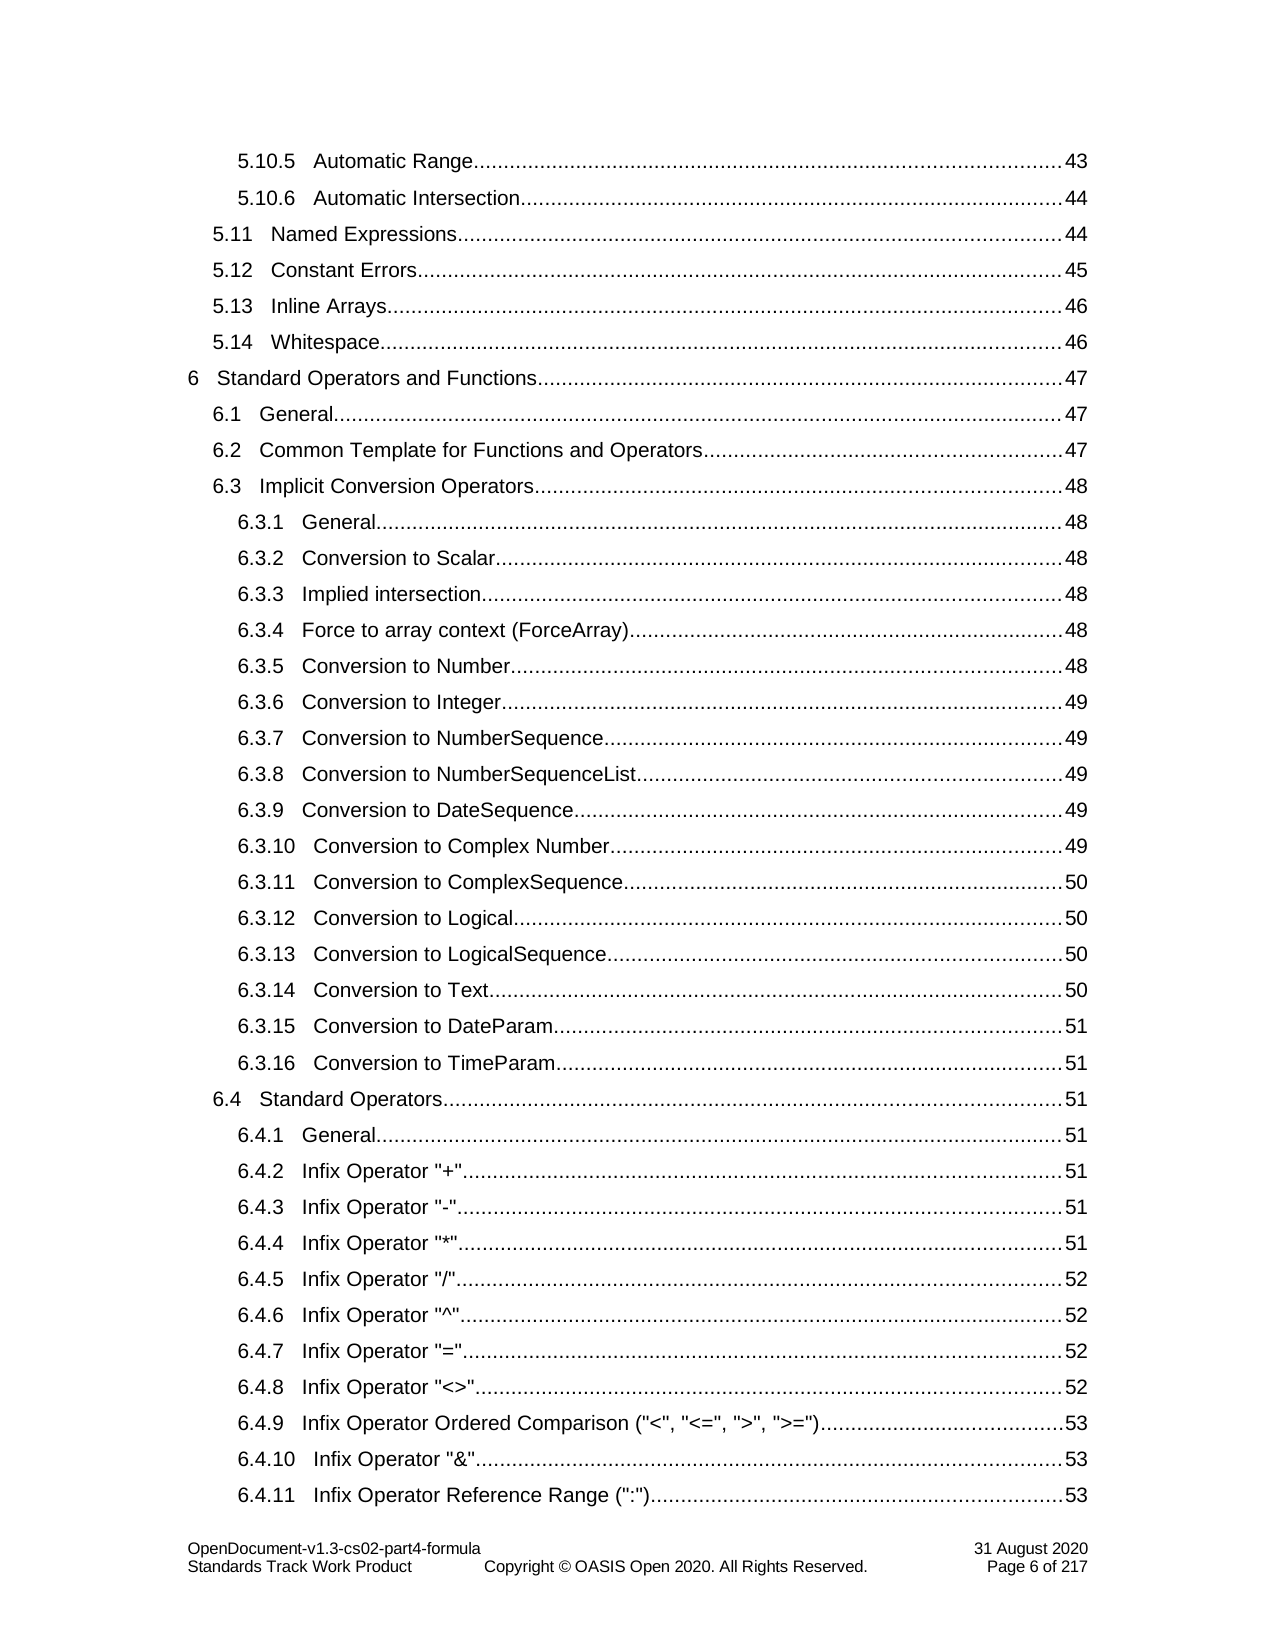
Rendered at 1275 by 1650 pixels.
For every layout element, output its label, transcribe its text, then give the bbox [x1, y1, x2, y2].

text 6.4.2 Infix Operator "+" 51 [237, 1159, 1088, 1183]
text 6.4.11 Infix Operator Reference Range (":") 53 [237, 1483, 1088, 1507]
text 6.4.9 Infix Operator Ordered Comparison ("<", "<=", ">", ">=") 53 [237, 1411, 1088, 1435]
text 6.3.16 Conversion to TimeParam 51 [237, 1051, 1088, 1074]
text 6.4.5 Infix Operator "/" 52 [237, 1267, 1088, 1291]
text 6.3.1 General 48 [237, 510, 1088, 534]
text 6.4.1 General 51 [237, 1123, 1088, 1147]
text 6.3.5 Conversion to Number 48 [237, 654, 1088, 678]
text 5.13 Inline Arrays 46 [212, 294, 1088, 318]
text 5.10.6 Automatic Intersection 44 [237, 186, 1088, 209]
text 6.4.4 Infix Operator "*" 51 [237, 1231, 1088, 1255]
text 6.3.3 Implied intersection 48 [237, 582, 1088, 606]
text 6.2 Common Template for Functions and Operators 47 [212, 438, 1088, 462]
text 6.3.12 Conversion to Logical 50 [237, 907, 1088, 930]
text 6.3 Implicit Conversion Operators 48 [212, 474, 1088, 498]
text 6.3.6 Conversion to Integer 49 [237, 691, 1088, 714]
text 5.11 Named Expressions 44 [212, 222, 1088, 246]
text 6.4 Standard Operators 51 [212, 1087, 1088, 1111]
text 6.4.8 Infix Operator "<>" 52 [237, 1375, 1088, 1399]
text 6.3.10 Conversion to Complex Number 49 [237, 835, 1088, 858]
text 6.3.7 Conversion to NumberSequence 49 [237, 727, 1088, 750]
text 6.3.14 Conversion to Text 50 [237, 979, 1088, 1002]
text 6.1 General 47 [212, 402, 1088, 426]
text 6.3.4 Force to array context (ForceArray) 48 [237, 618, 1088, 642]
text 6.3.13 Conversion to LogicalSequence 50 [237, 943, 1088, 966]
text 6.3.8 Conversion to NumberSequenceList 49 [237, 763, 1088, 786]
text 6.4.6 Infix Operator "^" 52 [237, 1303, 1088, 1327]
text 5.14 Whitespace 46 [212, 330, 1088, 354]
text 6.4.10 Infix Operator "&" 53 [237, 1447, 1088, 1471]
text 6.4.7 Infix Operator "=" 52 [237, 1339, 1088, 1363]
text 6.3.2 Conversion to Scalar 48 [237, 546, 1088, 570]
text 6.4.3 Infix Operator "-" 51 [237, 1195, 1088, 1219]
text 6.3.15 Conversion to DateParam 51 [237, 1015, 1088, 1038]
text 6.3.9 Conversion to DateSequence 49 [237, 799, 1088, 822]
text 6 Standard Operators and Functions 47 [187, 366, 1088, 390]
text 5.12 Constant Errors 45 [212, 258, 1088, 282]
text 5.10.5 Automatic Range 43 [237, 150, 1088, 173]
text 6.3.11 Conversion to ComplexSequence 50 [237, 871, 1088, 894]
